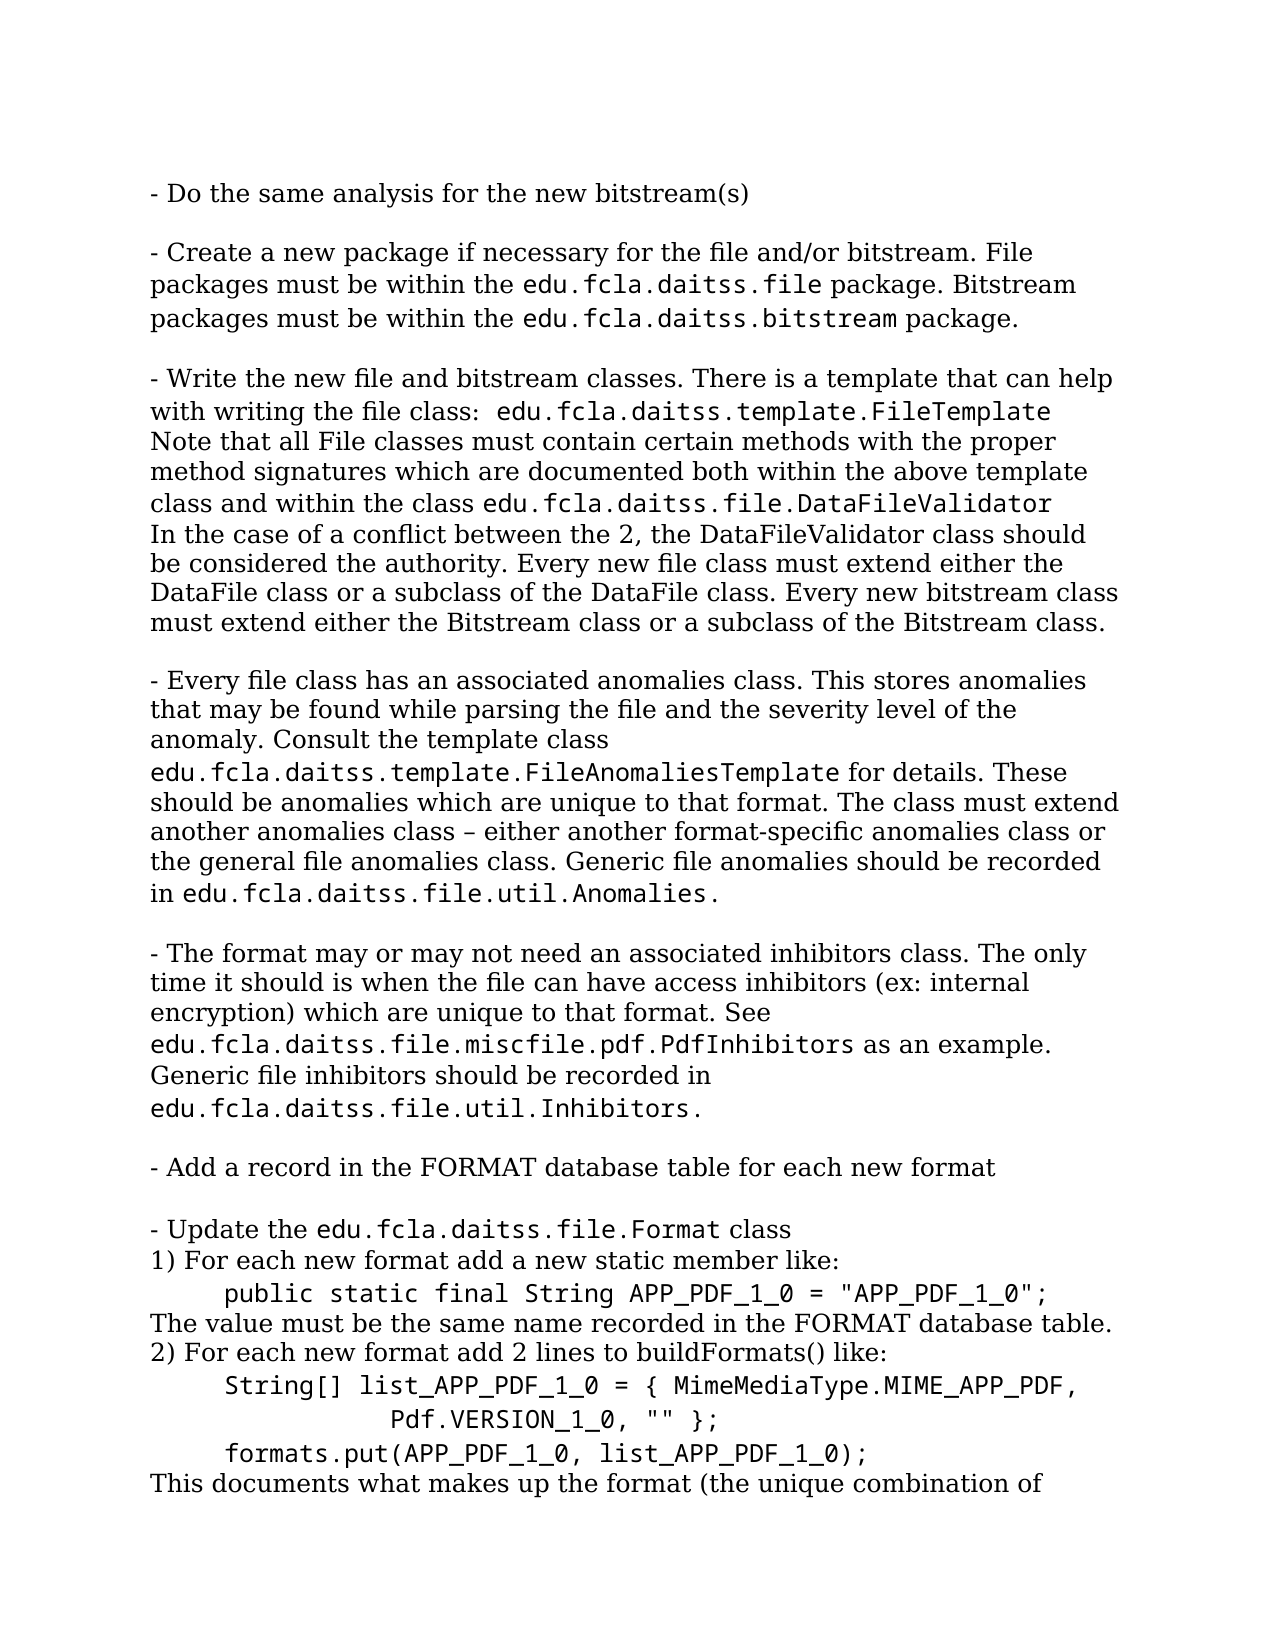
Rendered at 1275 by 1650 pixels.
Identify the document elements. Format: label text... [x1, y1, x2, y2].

text - Every file class has an associated anomalies class. This stores anomalies that may be found while parsing the file and the severity level of the anomaly. Consult the template class edu.fcla.daitss.template.FileAnomaliesTemplate for details. These should be anomalies which are unique to that format. The class must extend another anomalies class – either another format-specific anomalies class or the general file anomalies class. Generic file anomalies should be recorded in edu.fcla.daitss.file.util.Anomalies. [150, 666, 1125, 910]
text The value must be the same name recorded in the FORMAT database table. [150, 1309, 1125, 1338]
text formats.put(APP_PDF_1_0, list_APP_PDF_1_0); [150, 1436, 1125, 1469]
text 1) For each new format add a new static member like: [150, 1246, 1125, 1275]
text In the case of a conflict between the 2, the DataFileValidator class should be considered the authority. Every new file class must extend either the DataFile class or a subclass of the DataFile class. Every new bitstream class must extend either the Bitstream class or a subclass of the Bitstream class. [150, 520, 1125, 637]
text public static final String APP_PDF_1_0 = "APP_PDF_1_0"; [150, 1275, 1125, 1309]
text - Update the edu.fcla.daitss.file.Format class [150, 1212, 1125, 1246]
text - Do the same analysis for the new bitstream(s) [150, 179, 1125, 208]
text This documents what makes up the format (the unique combination of [150, 1469, 1125, 1499]
text - Create a new package if necessary for the file and/or bitstream. File packages must be within the edu.fcla.daitss.file package. Bitstream packages must be within the edu.fcla.daitss.bitstream package. [150, 238, 1125, 335]
text Note that all File classes must contain certain methods with the proper method signatures which are documented both within the above template class and within the class edu.fcla.daitss.file.DataFileValidator [150, 427, 1125, 520]
text String[] list_APP_PDF_1_0 = { MimeMediaType.MIME_APP_PDF, [150, 1368, 1125, 1402]
text - The format may or may not need an associated inhibitors class. The only time it should is when the file can have access inhibitors (ex: internal encryption) which are unique to that format. See edu.fcla.daitss.file.miscfile.pdf.PdfInhibitors as an example. Generic file inhibitors should be recorded in edu.fcla.daitss.file.util.Inhibitors. [150, 939, 1125, 1124]
text - Add a record in the FORMAT database table for each new format [150, 1153, 1125, 1183]
text 2) For each new format add 2 lines to buildFormats() like: [150, 1338, 1125, 1368]
text Pdf.VERSION_1_0, "" }; [150, 1402, 1125, 1436]
text - Write the new file and bitstream classes. There is a template that can help with writing the file class: edu.fcla.daitss.template.FileTemplate [150, 364, 1125, 427]
